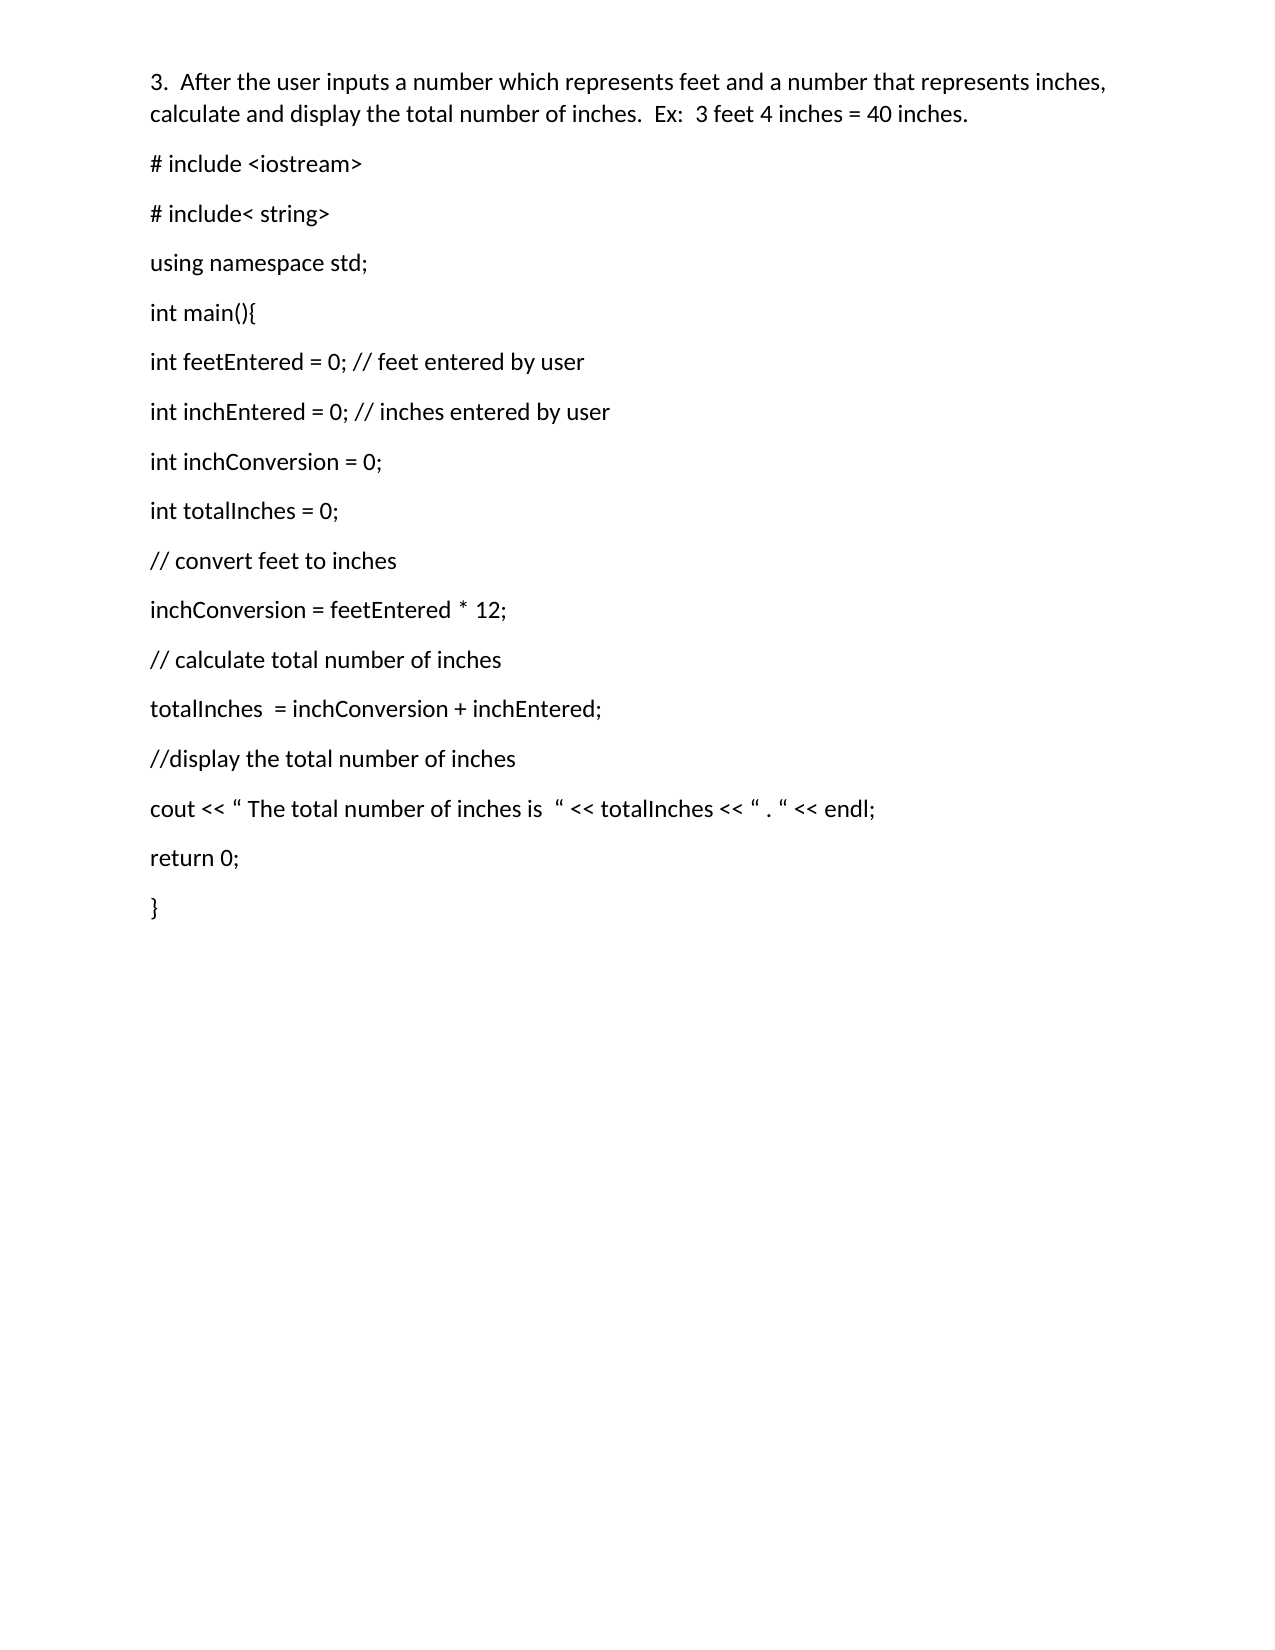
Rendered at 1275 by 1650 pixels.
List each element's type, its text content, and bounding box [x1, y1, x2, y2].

text // calculate total number of inches [150, 644, 1125, 674]
text //display the total number of inches [150, 743, 1125, 774]
text int totalInches = 0; [150, 495, 1125, 526]
text inchConversion = feetEntered * 12; [150, 594, 1125, 625]
text int main(){ [150, 297, 1125, 327]
text totalInches = inchConversion + inchEntered; [150, 693, 1125, 724]
text int feetEntered = 0; // feet entered by user [150, 346, 1125, 377]
text } [150, 892, 1125, 922]
text using namespace std; [150, 247, 1125, 278]
text int inchConversion = 0; [150, 446, 1125, 476]
text # include< string> [150, 198, 1125, 228]
text 3. After the user inputs a number which represents feet and a number that represents inches, calculate and display the total number of inches. Ex: 3 feet 4 inches = 40 inches. [150, 66, 1125, 129]
text # include <iostream> [150, 148, 1125, 179]
text int inchEntered = 0; // inches entered by user [150, 396, 1125, 427]
text cout << “ The total number of inches is “ << totalInches << “ . “ << endl; [150, 793, 1125, 823]
text return 0; [150, 842, 1125, 873]
text // convert feet to inches [150, 545, 1125, 575]
